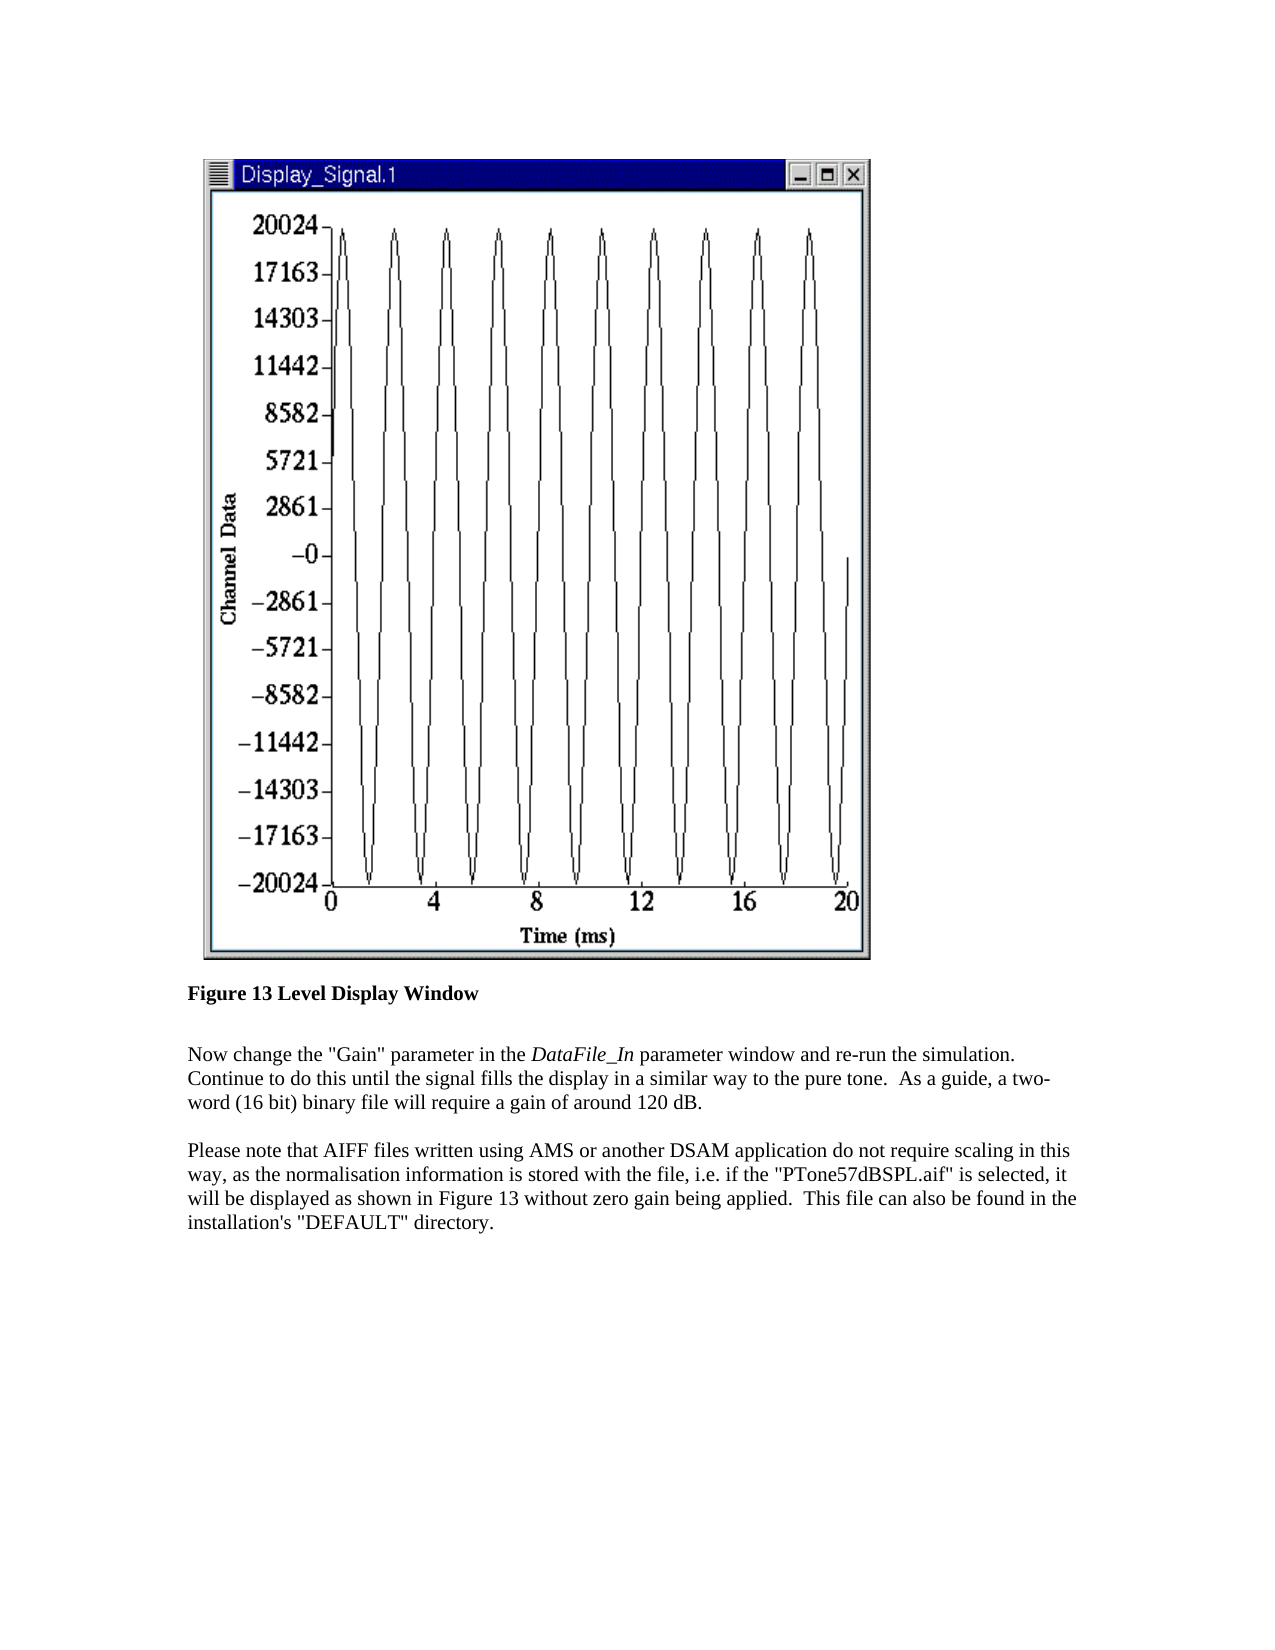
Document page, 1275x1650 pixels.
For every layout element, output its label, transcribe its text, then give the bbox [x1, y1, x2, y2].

text Now change the "Gain" parameter in the DataFile_In parameter window and re-run the simulation. Continue to do this until the signal fills the display in a similar way to the pure tone. As a guide, a two-word (16 bit) binary file will require a gain of around 120 dB. [187, 1042, 1088, 1114]
text Please note that AIFF files written using AMS or another DSAM application do not require scaling in this way, as the normalisation information is stored with the file, i.e. if the "PTone57dBSPL.aif" is selected, it will be displayed as shown in Figure 13 without zero gain being applied. This file can also be found in the installation's "DEFAULT" directory. [187, 1138, 1088, 1234]
text Figure 13 Level Display Window [187, 981, 1088, 1005]
picture [203, 159, 871, 960]
